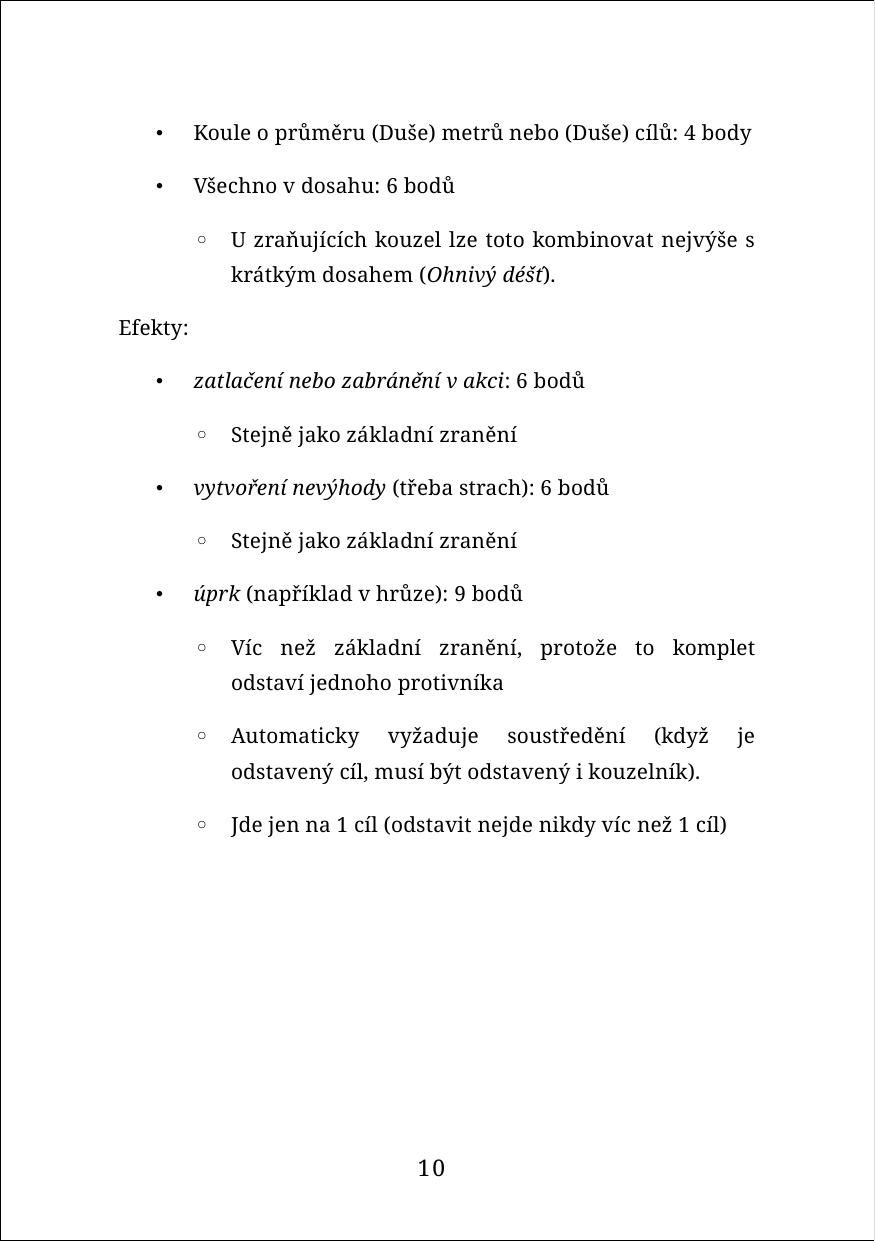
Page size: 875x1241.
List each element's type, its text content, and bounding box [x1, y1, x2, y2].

list Koule o průměru (Duše) metrů nebo (Duše) cílů: 4 body [156, 118, 756, 147]
list U zraňujících kouzel lze toto kombinovat nejvýše s krátkým dosahem (Ohnivý déšť). [193, 225, 756, 289]
list Jde jen na 1 cíl (odstavit nejde nikdy víc než 1 cíl) [193, 810, 756, 839]
list zatlačení nebo zabránění v akci: 6 bodů [156, 367, 756, 395]
list vytvoření nevýhody (třeba strach): 6 bodů [156, 473, 756, 502]
list Všechno v dosahu: 6 bodů [156, 171, 756, 200]
list úprk (například v hrůze): 9 bodů [156, 579, 756, 608]
text Efekty: [118, 313, 756, 342]
list Stejně jako základní zranění [193, 526, 756, 555]
list Stejně jako základní zranění [193, 420, 756, 448]
list Automaticky vyžaduje soustředění (když je odstavený cíl, musí být odstavený i kouzelník). [193, 722, 756, 786]
list Víc než základní zranění, protože to komplet odstaví jednoho protivníka [193, 633, 756, 697]
